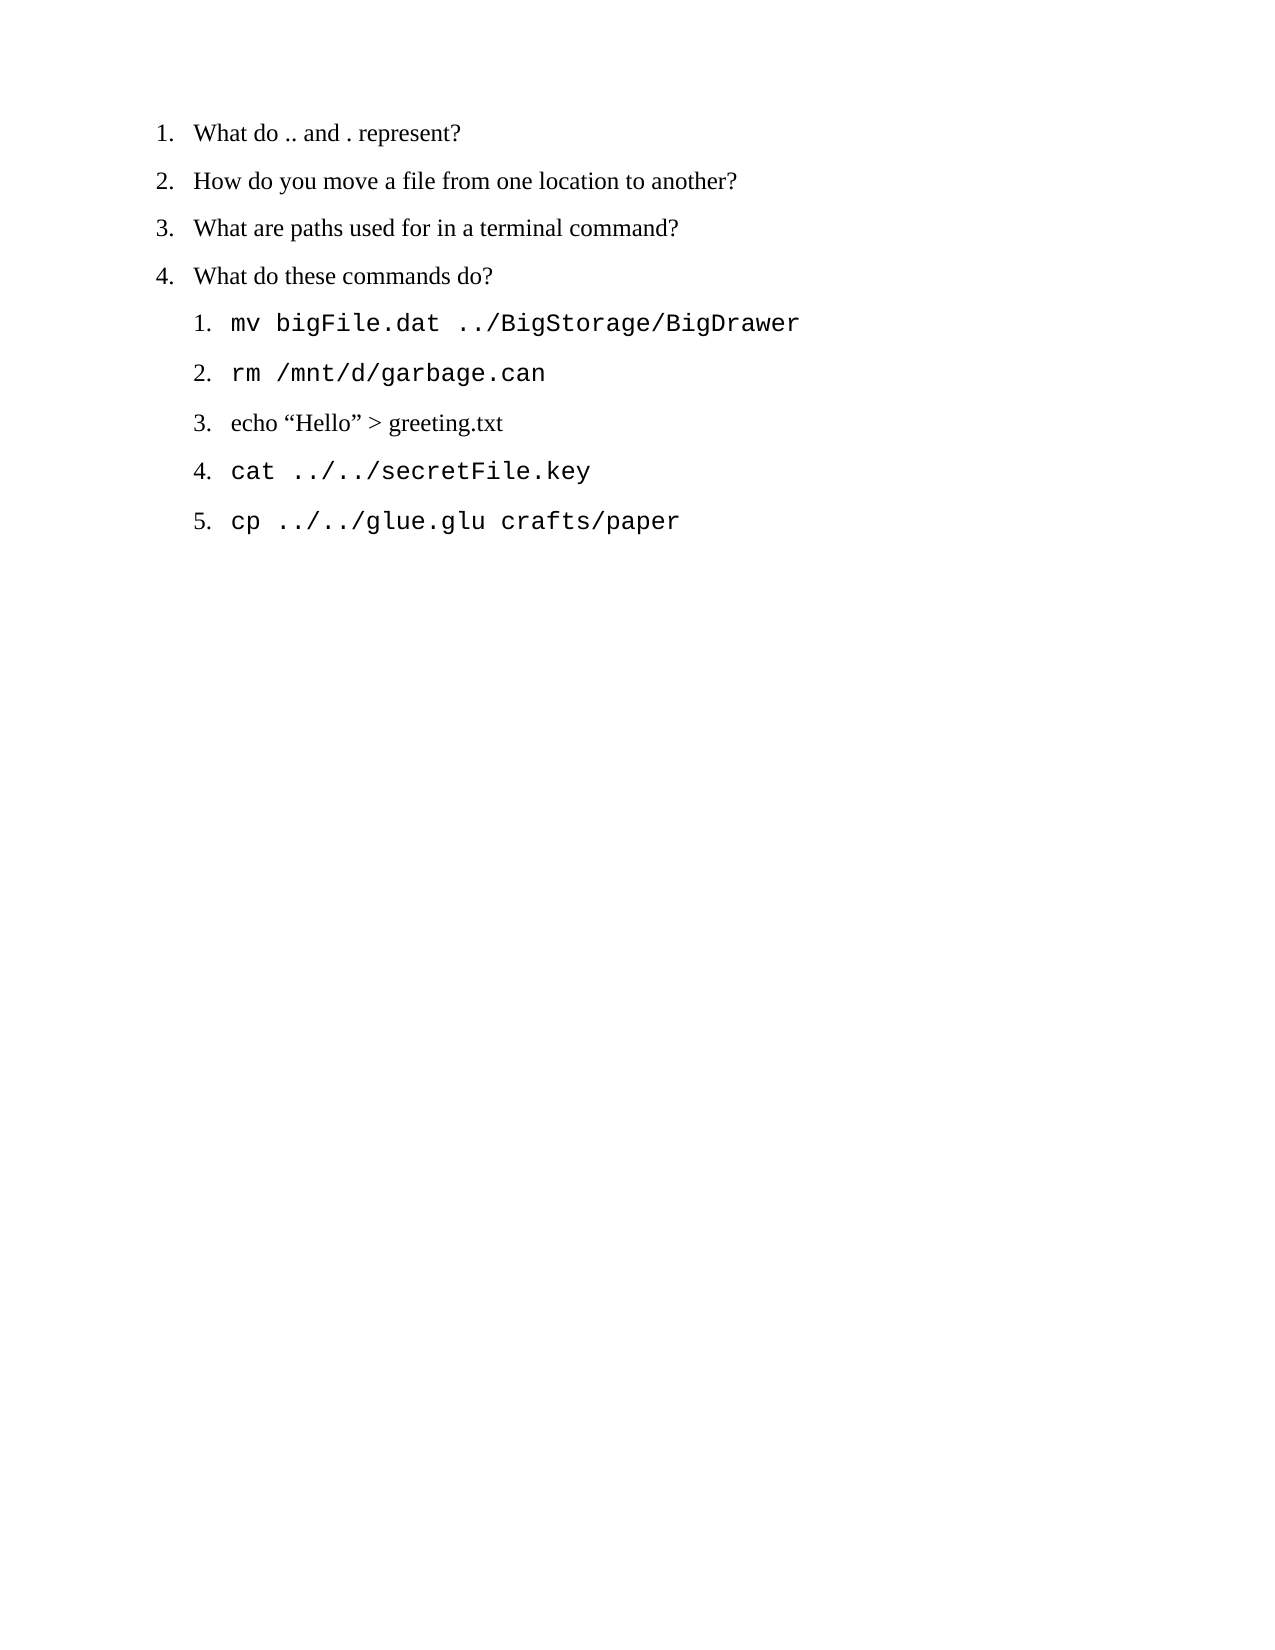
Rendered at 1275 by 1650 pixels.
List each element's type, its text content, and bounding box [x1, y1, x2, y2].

list How do you move a file from one location to another? [156, 166, 1157, 194]
list What do these commands do? [156, 261, 1157, 290]
list echo “Hello” > greeting.txt [193, 408, 1157, 437]
list rm /mnt/d/garbage.can [193, 358, 1157, 389]
list cp ../../glue.glu crafts/paper [193, 506, 1157, 537]
list mv bigFile.dat ../BigStorage/BigDrawer [193, 308, 1157, 339]
list What are paths used for in a terminal command? [156, 213, 1157, 242]
list cat ../../secretFile.key [193, 456, 1157, 487]
list What do .. and . represent? [156, 118, 1157, 147]
